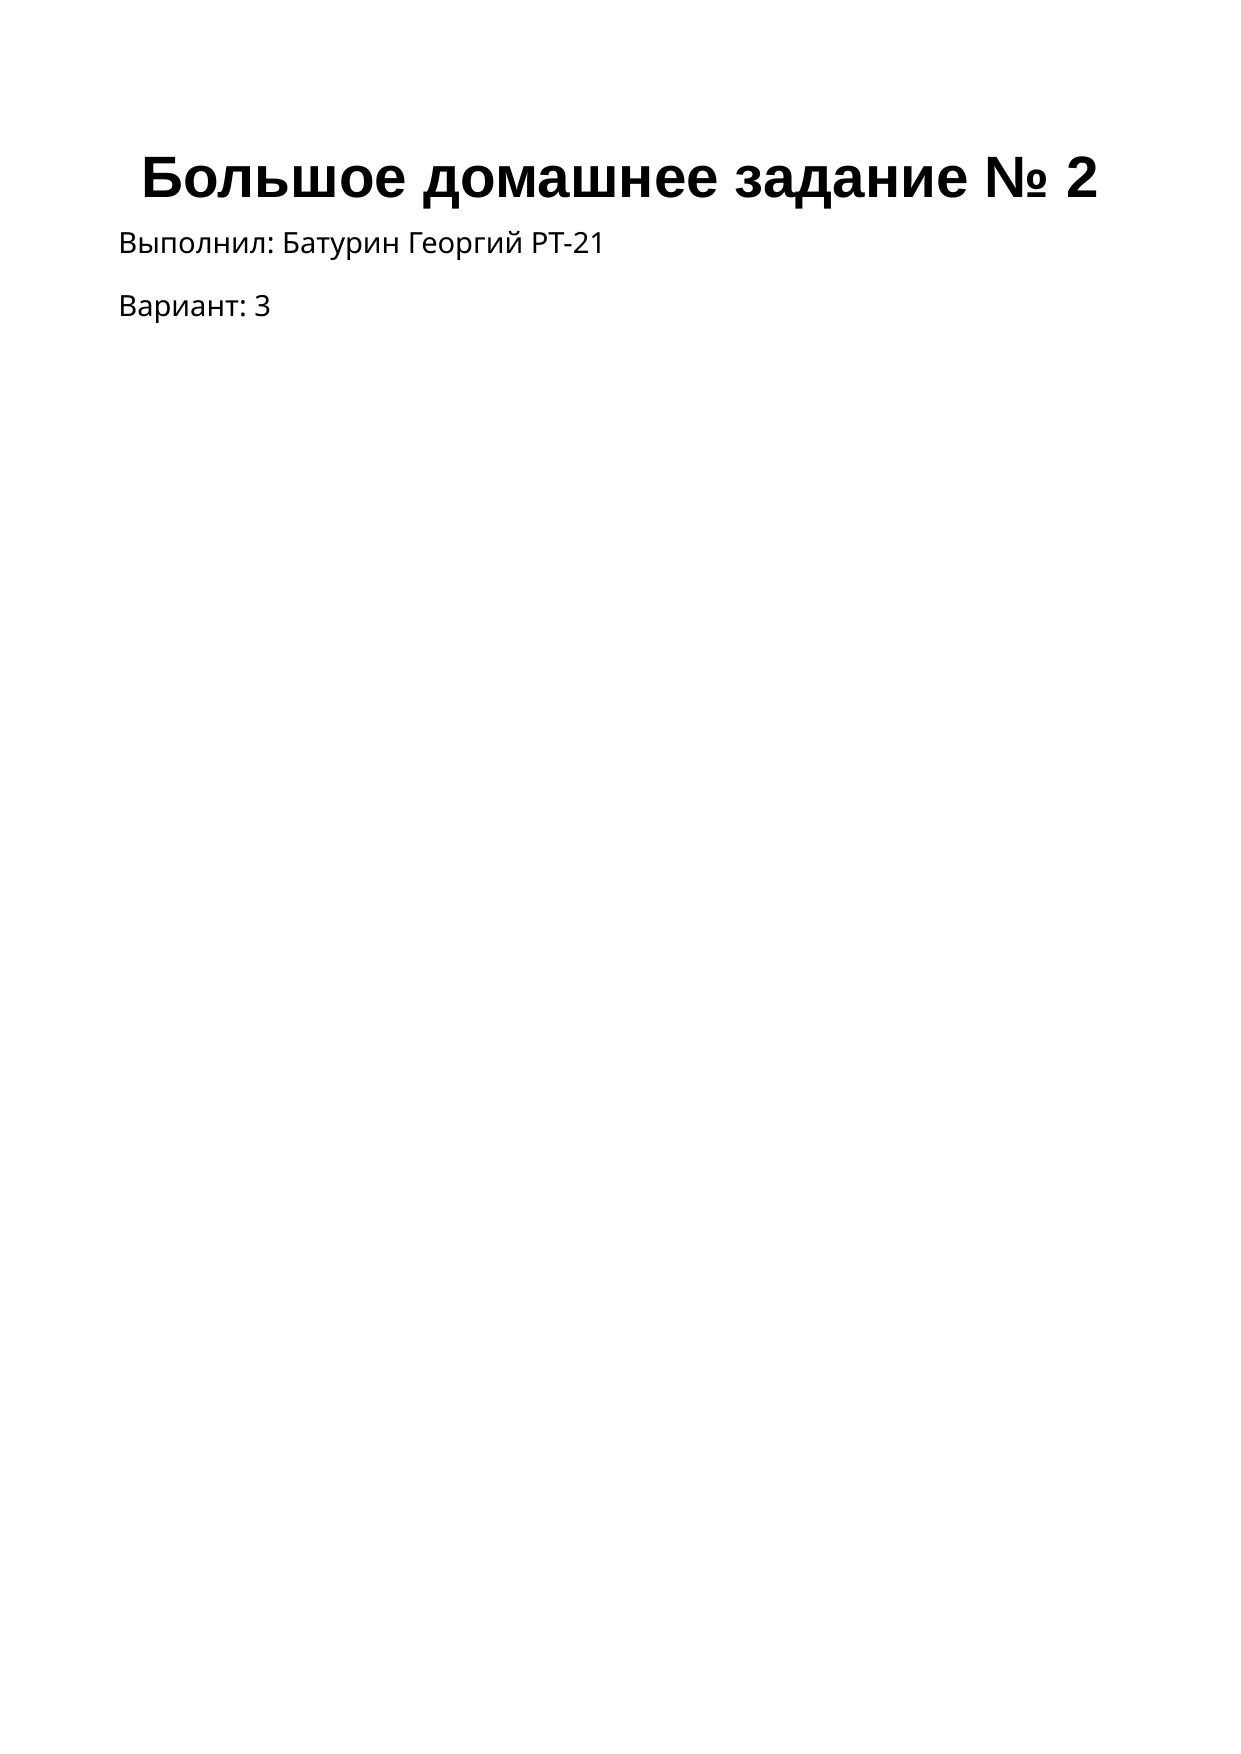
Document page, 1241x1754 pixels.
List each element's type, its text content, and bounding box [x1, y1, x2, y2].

title Большое домашнее задание № 2 [118, 143, 1122, 210]
text Вариант: 3 [118, 285, 1122, 324]
text Выполнил: Батурин Георгий РТ-21 [118, 223, 1122, 262]
